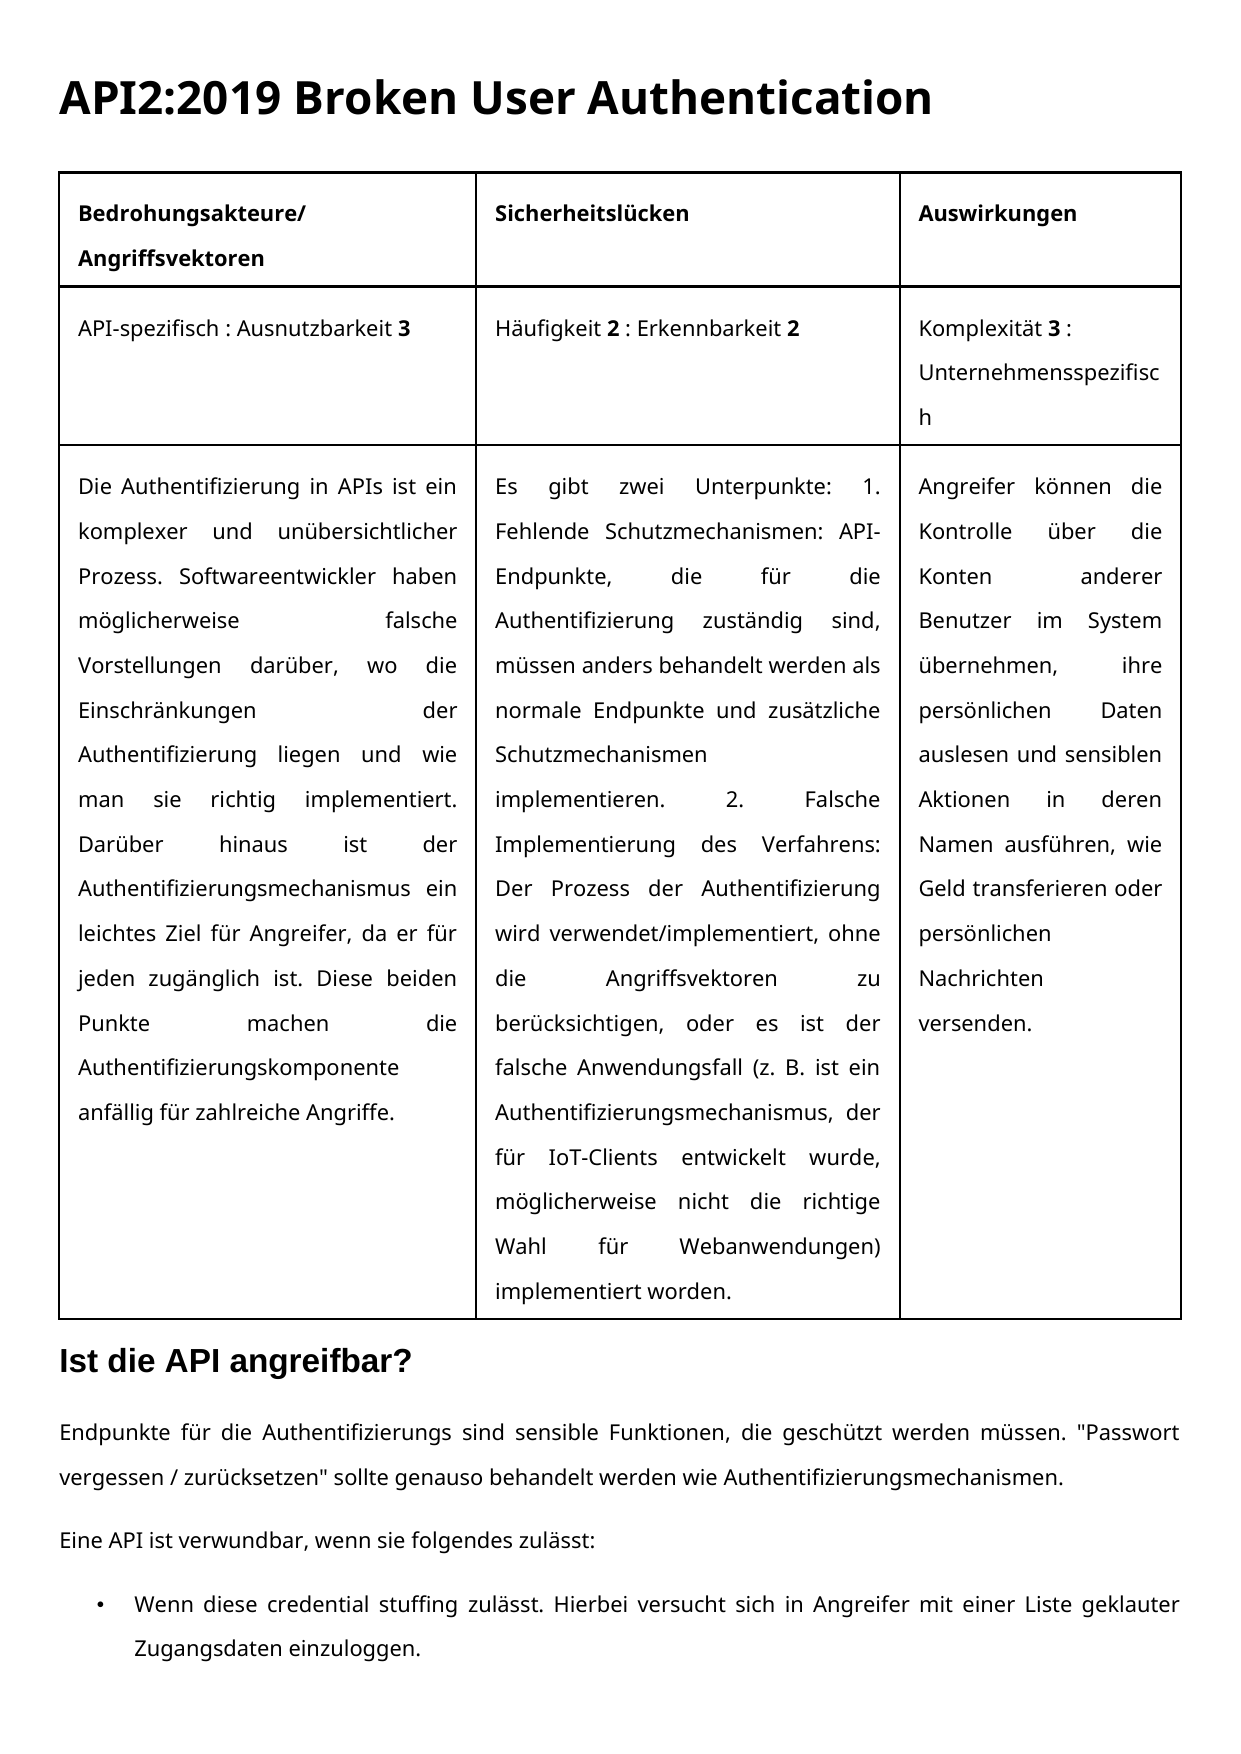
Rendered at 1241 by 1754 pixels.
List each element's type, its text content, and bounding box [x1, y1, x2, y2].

table_cell Die Authentifizierung in APIs ist ein komplexer und unübersichtlicher Prozess. Softwareentwickler haben möglicherweise falsche Vorstellungen darüber, wo die Einschränkungen der Authentifizierung liegen und wie man sie richtig implementiert. Darüber hinaus ist der Authentifizierungsmechanismus ein leichtes Ziel für Angreifer, da er für jeden zugänglich ist. Diese beiden Punkte machen die Authentifizierungskomponente anfällig für zahlreiche Angriffe. [60, 446, 475, 1318]
table_header Sicherheitslücken [477, 174, 899, 285]
list Wenn diese credential stuffing zulässt. Hierbei versucht sich in Angreifer mit einer Liste geklauter Zugangsdaten einzuloggen. [97, 1589, 1181, 1663]
table_header Auswirkungen [901, 174, 1180, 285]
text Eine API ist verwundbar, wenn sie folgendes zulässt: [59, 1525, 1181, 1555]
table_cell Häufigkeit 2 : Erkennbarkeit 2 [477, 288, 899, 444]
table_cell Angreifer können die Kontrolle über die Konten anderer Benutzer im System übernehmen, ihre persönlichen Daten auslesen und sensiblen Aktionen in deren Namen ausführen, wie Geld transferieren oder persönlichen Nachrichten versenden. [901, 446, 1180, 1318]
subtitle Ist die API angreifbar? [59, 1341, 1181, 1379]
subtitle API2:2019 Broken User Authentication [59, 65, 1181, 128]
table_cell Es gibt zwei Unterpunkte: 1. Fehlende Schutzmechanismen: API-Endpunkte, die für die Authentifizierung zuständig sind, müssen anders behandelt werden als normale Endpunkte und zusätzliche Schutzmechanismen implementieren. 2. Falsche Implementierung des Verfahrens: Der Prozess der Authentifizierung wird verwendet/implementiert, ohne die Angriffsvektoren zu berücksichtigen, oder es ist der falsche Anwendungsfall (z. B. ist ein Authentifizierungsmechanismus, der für IoT-Clients entwickelt wurde, möglicherweise nicht die richtige Wahl für Webanwendungen) implementiert worden. [477, 446, 899, 1318]
text Endpunkte für die Authentifizierungs sind sensible Funktionen, die geschützt werden müssen. "Passwort vergessen / zurücksetzen" sollte genauso behandelt werden wie Authentifizierungsmechanismen. [59, 1417, 1181, 1492]
table_cell Komplexität 3 : Unternehmensspezifisch [901, 288, 1180, 444]
table_cell API-spezifisch : Ausnutzbarkeit 3 [60, 288, 475, 444]
table_header Bedrohungsakteure/Angriffsvektoren [60, 174, 475, 285]
